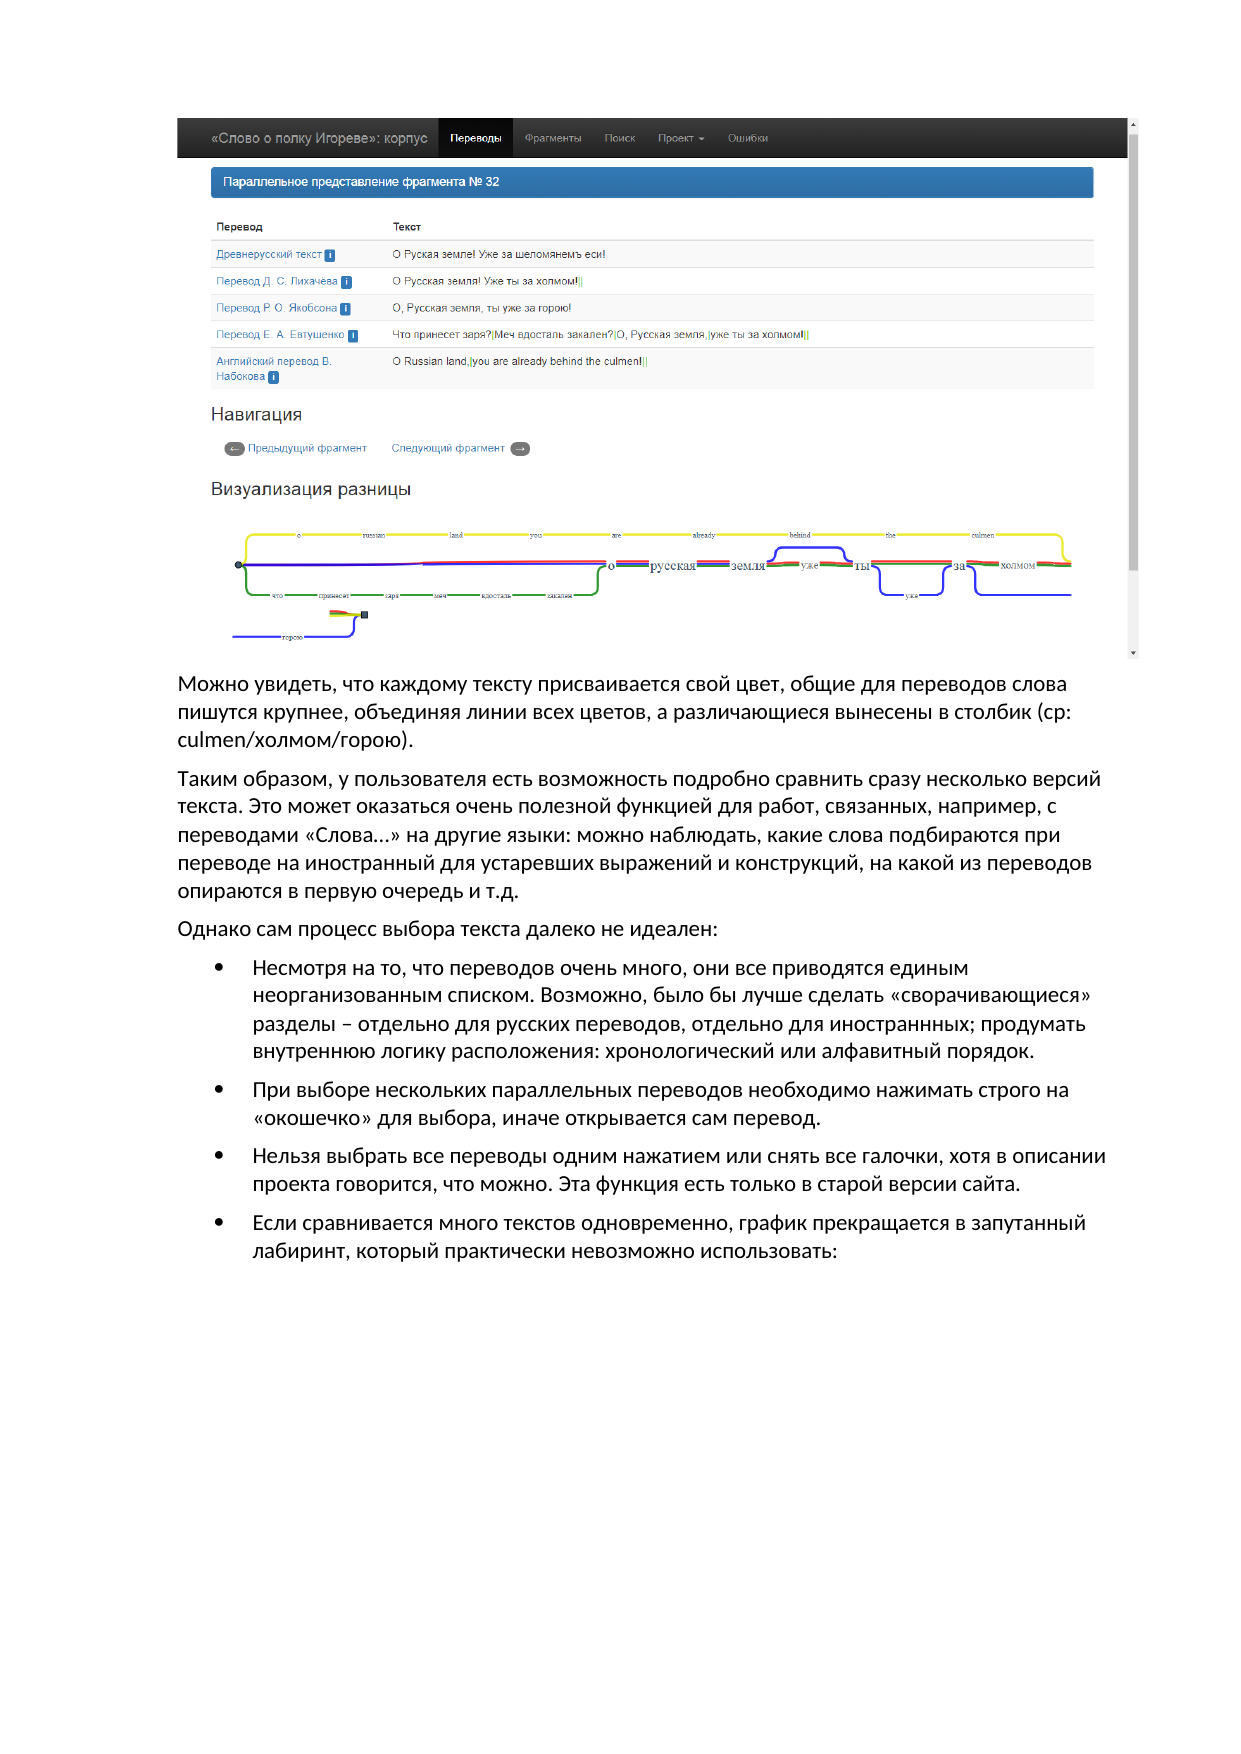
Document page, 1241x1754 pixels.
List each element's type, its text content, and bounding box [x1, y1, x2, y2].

text Можно увидеть, что каждому тексту присваивается свой цвет, общие для переводов слова пишутся крупнее, объединяя линии всех цветов, а различающиеся вынесены в столбик (ср: culmen/холмом/горою). [177, 669, 1152, 753]
list Если сравнивается много текстов одновременно, график прекращается в запутанный лабиринт, который практически невозможно использовать: [215, 1208, 1152, 1264]
text Однако сам процесс выбора текста далеко не идеален: [177, 914, 1152, 942]
picture [177, 118, 1139, 659]
list Несмотря на то, что переводов очень много, они все приводятся единым неорганизованным списком. Возможно, было бы лучше сделать «сворачивающиеся» разделы – отдельно для русских переводов, отдельно для иностраннных; продумать внутреннюю логику расположения: хронологический или алфавитный порядок. [215, 953, 1152, 1065]
list Нельзя выбрать все переводы одним нажатием или снять все галочки, хотя в описании проекта говорится, что можно. Эта функция есть только в старой версии сайта. [215, 1142, 1152, 1198]
list При выборе нескольких параллельных переводов необходимо нажимать строго на «окошечко» для выбора, иначе открывается сам перевод. [215, 1075, 1152, 1131]
text Таким образом, у пользователя есть возможность подробно сравнить сразу несколько версий текста. Это может оказаться очень полезной функцией для работ, связанных, например, с переводами «Слова…» на другие языки: можно наблюдать, какие слова подбираются при переводе на иностранный для устаревших выражений и конструкций, на какой из переводов опираются в первую очередь и т.д. [177, 764, 1152, 904]
